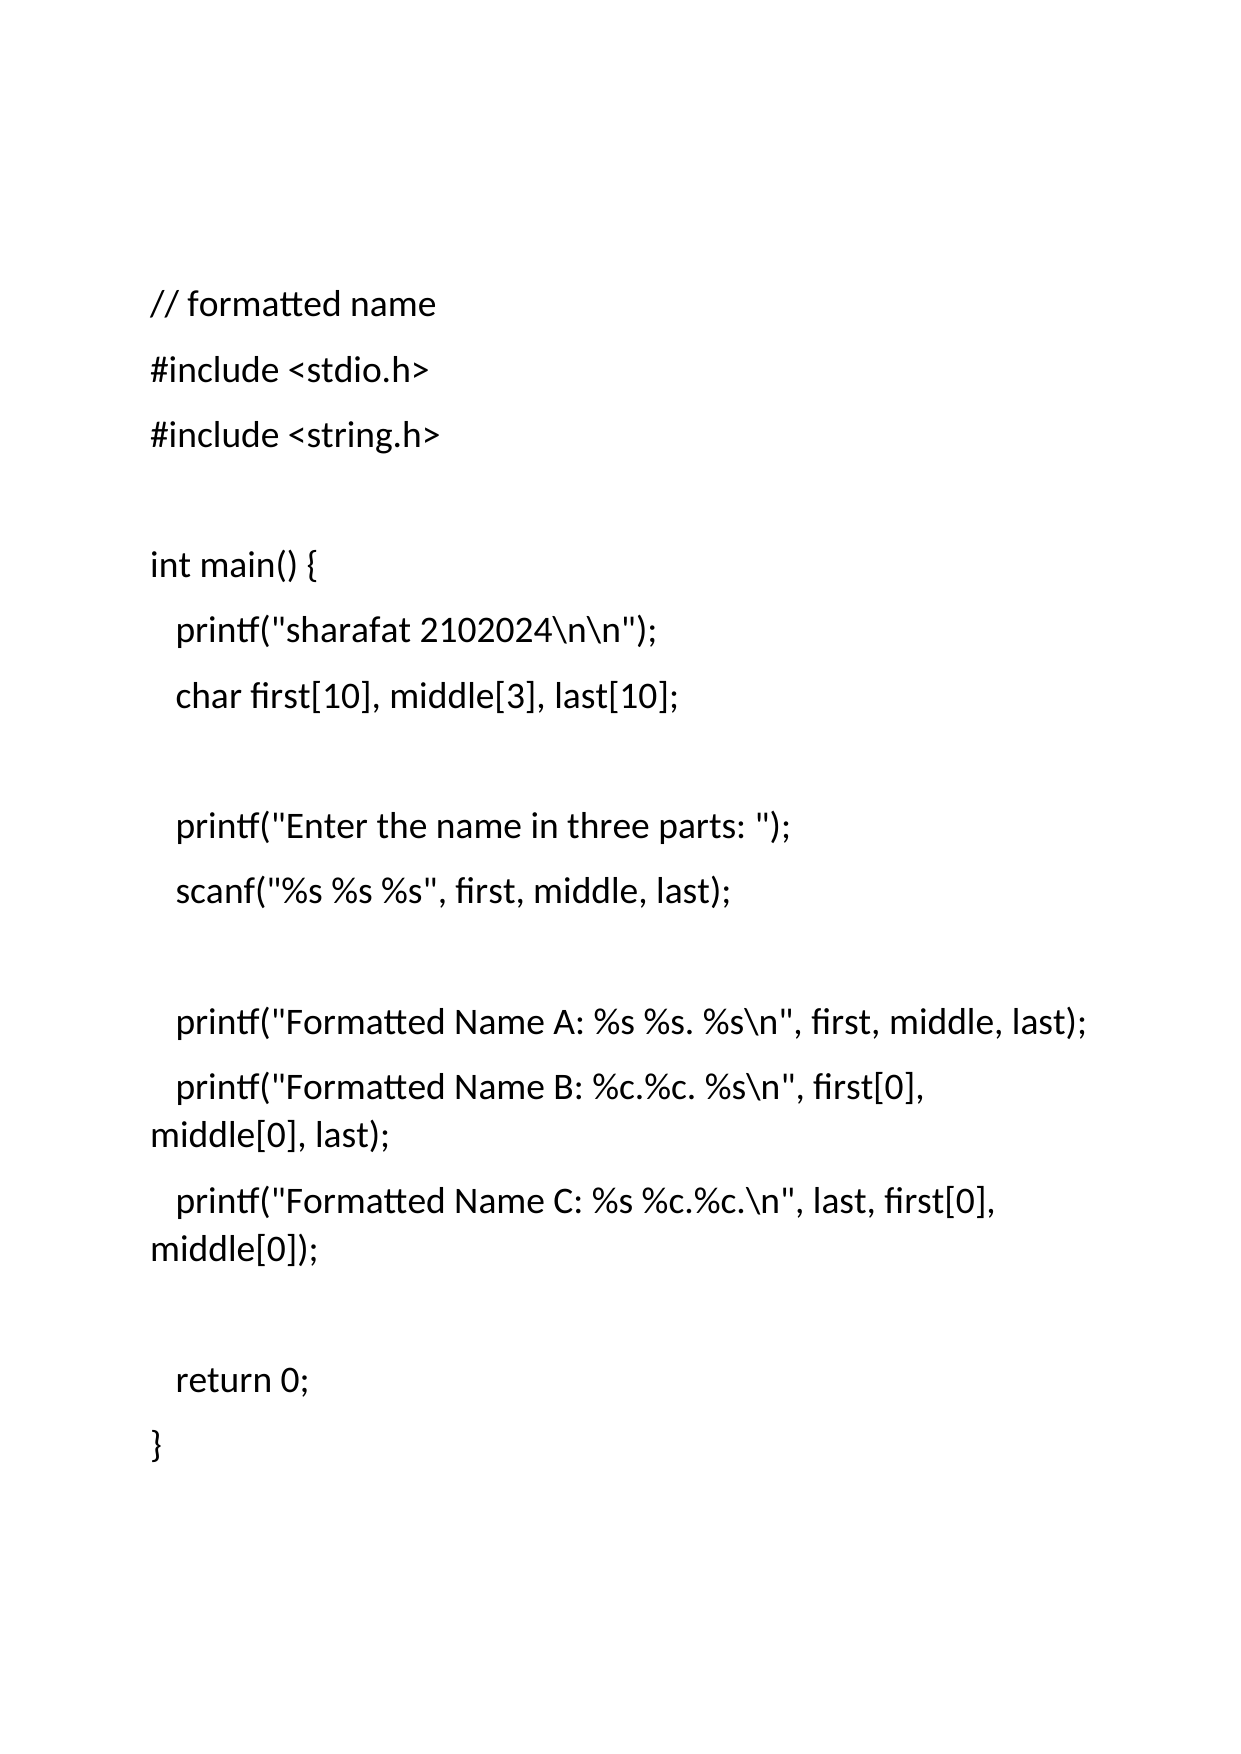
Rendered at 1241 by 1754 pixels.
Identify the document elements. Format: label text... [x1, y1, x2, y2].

text scanf("%s %s %s", first, middle, last); [150, 867, 1090, 913]
text printf("sharafat 2102024\n\n"); [150, 606, 1090, 652]
text printf("Formatted Name B: %c.%c. %s\n", first[0], middle[0], last); [150, 1063, 1090, 1157]
text // formatted name [150, 280, 1090, 326]
text printf("Enter the name in three parts: "); [150, 802, 1090, 848]
text printf("Formatted Name A: %s %s. %s\n", first, middle, last); [150, 998, 1090, 1043]
text printf("Formatted Name C: %s %c.%c.\n", last, first[0], middle[0]); [150, 1177, 1090, 1271]
text char first[10], middle[3], last[10]; [150, 672, 1090, 717]
text int main() { [150, 541, 1090, 587]
text #include <string.h> [150, 411, 1090, 457]
text #include <stdio.h> [150, 346, 1090, 391]
text return 0; [150, 1356, 1090, 1401]
text } [150, 1421, 1090, 1467]
